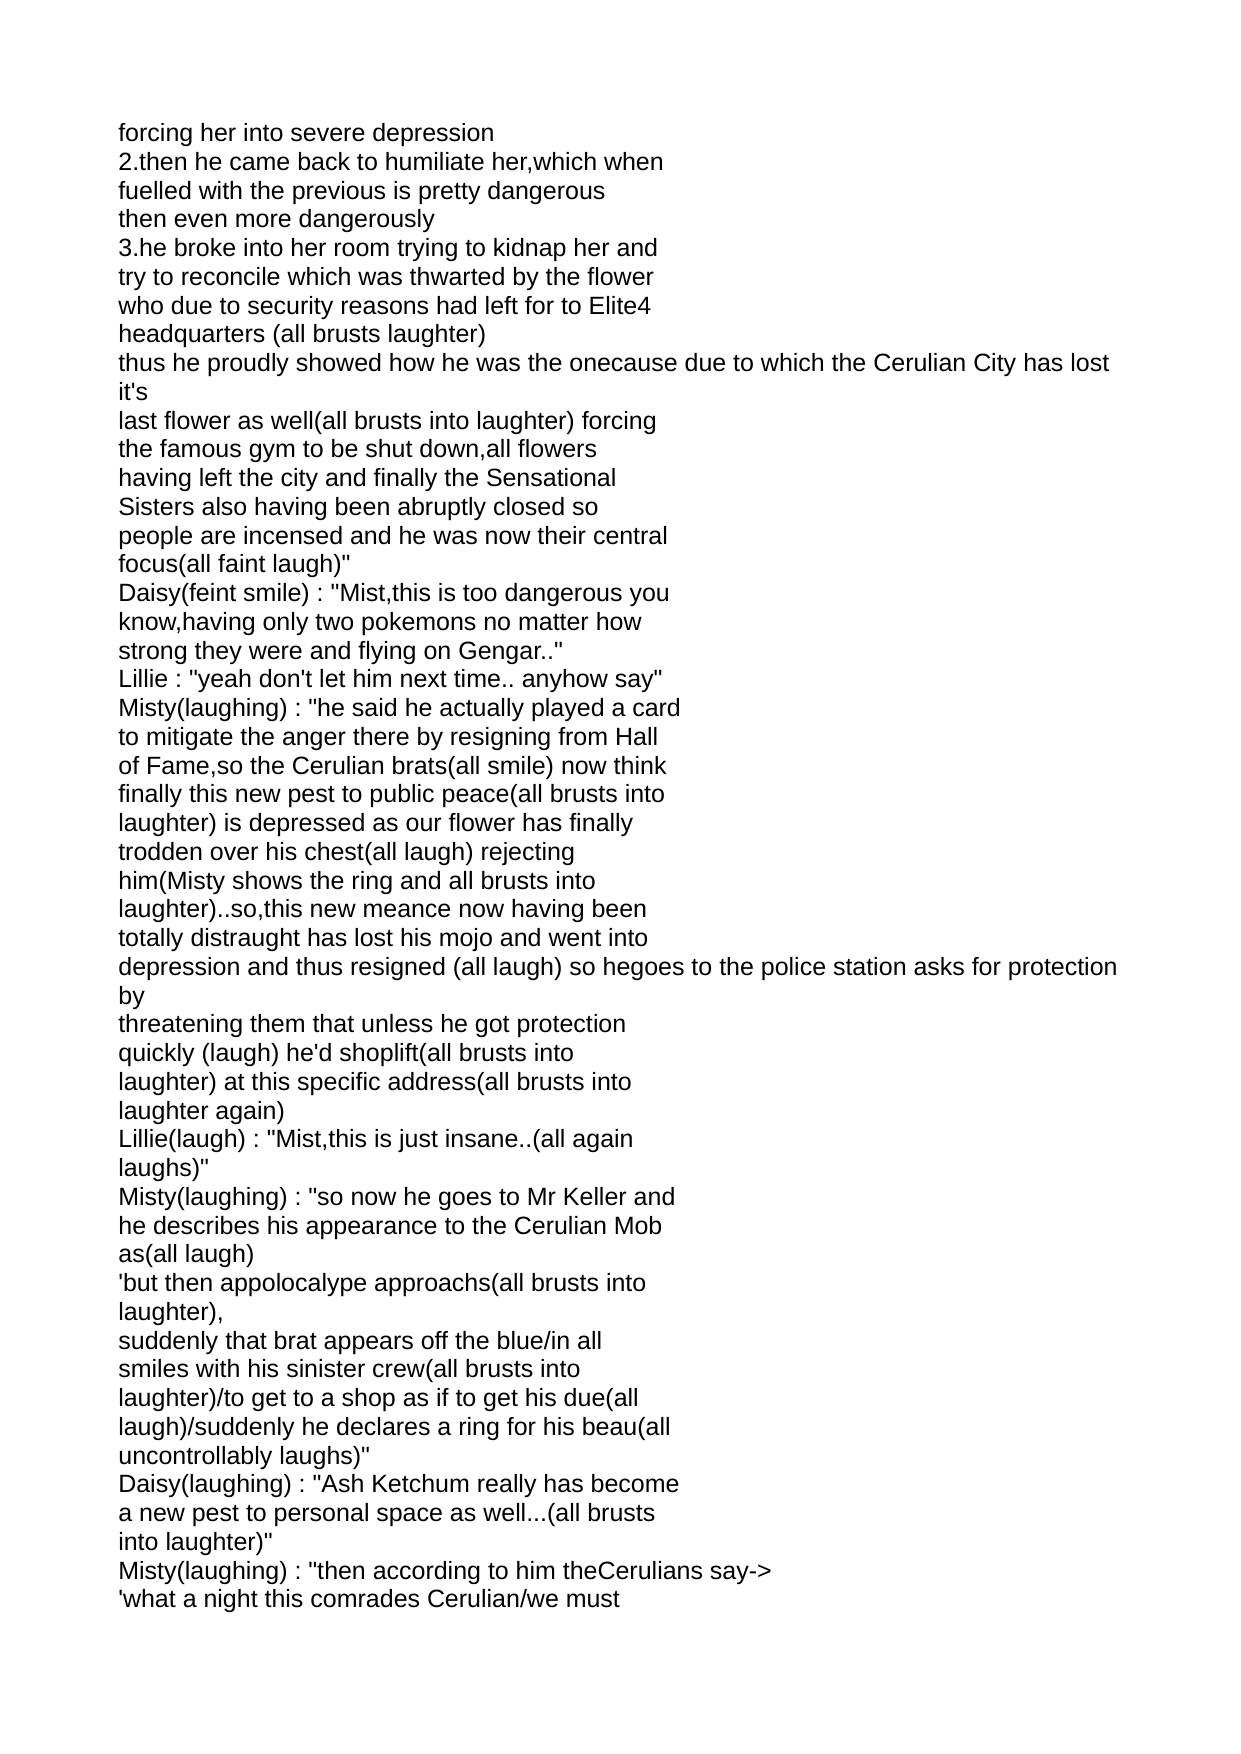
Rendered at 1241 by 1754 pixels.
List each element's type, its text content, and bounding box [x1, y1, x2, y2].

text the famous gym to be shut down,all flowers [118, 434, 1122, 463]
text laughter again) [118, 1096, 1122, 1124]
text last flower as well(all brusts into laughter) forcing [118, 406, 1122, 434]
text to mitigate the anger there by resigning from Hall [118, 722, 1122, 751]
text suddenly that brat appears off the blue/in all [118, 1326, 1122, 1354]
text he describes his appearance to the Cerulian Mob [118, 1211, 1122, 1239]
text Misty(laughing) : "so now he goes to Mr Keller and [118, 1182, 1122, 1211]
text Lillie(laugh) : "Mist,this is just insane..(all again [118, 1124, 1122, 1153]
text laughter) is depressed as our flower has finally [118, 808, 1122, 837]
text having left the city and finally the Sensational [118, 463, 1122, 492]
text laughter) at this specific address(all brusts into [118, 1067, 1122, 1096]
text 3.he broke into her room trying to kidnap her and [118, 233, 1122, 262]
text know,having only two pokemons no matter how [118, 607, 1122, 636]
text 'what a night this comrades Cerulian/we must [118, 1584, 1122, 1613]
text finally this new pest to public peace(all brusts into [118, 779, 1122, 808]
text fuelled with the previous is pretty dangerous [118, 176, 1122, 204]
text focus(all faint laugh)" [118, 549, 1122, 578]
text try to reconcile which was thwarted by the flower [118, 262, 1122, 291]
text a new pest to personal space as well...(all brusts [118, 1498, 1122, 1527]
text laughter)..so,this new meance now having been [118, 894, 1122, 923]
text then even more dangerously [118, 204, 1122, 233]
text headquarters (all brusts laughter) [118, 319, 1122, 348]
text Lillie : "yeah don't let him next time.. anyhow say" [118, 664, 1122, 693]
text trodden over his chest(all laugh) rejecting [118, 837, 1122, 866]
text thus he proudly showed how he was the onecause due to which the Cerulian City has lost it's [118, 348, 1122, 406]
text quickly (laugh) he'd shoplift(all brusts into [118, 1038, 1122, 1067]
text Daisy(feint smile) : "Mist,this is too dangerous you [118, 578, 1122, 607]
text people are incensed and he was now their central [118, 521, 1122, 549]
text laughter), [118, 1297, 1122, 1326]
text smiles with his sinister crew(all brusts into [118, 1354, 1122, 1383]
text laugh)/suddenly he declares a ring for his beau(all [118, 1412, 1122, 1441]
text as(all laugh) [118, 1239, 1122, 1268]
text depression and thus resigned (all laugh) so hegoes to the police station asks for protection by [118, 952, 1122, 1009]
text into laughter)" [118, 1527, 1122, 1556]
text laughter)/to get to a shop as if to get his due(all [118, 1383, 1122, 1412]
text strong they were and flying on Gengar.." [118, 636, 1122, 664]
text Daisy(laughing) : "Ash Ketchum really has become [118, 1469, 1122, 1498]
text laughs)" [118, 1153, 1122, 1182]
text Misty(laughing) : "then according to him theCerulians say-> [118, 1556, 1122, 1584]
text uncontrollably laughs)" [118, 1441, 1122, 1469]
text 'but then appolocalype approachs(all brusts into [118, 1268, 1122, 1297]
text totally distraught has lost his mojo and went into [118, 923, 1122, 952]
text 2.then he came back to humiliate her,which when [118, 147, 1122, 176]
text forcing her into severe depression [118, 118, 1122, 147]
text Sisters also having been abruptly closed so [118, 492, 1122, 521]
text Misty(laughing) : "he said he actually played a card [118, 693, 1122, 722]
text of Fame,so the Cerulian brats(all smile) now think [118, 751, 1122, 779]
text him(Misty shows the ring and all brusts into [118, 866, 1122, 894]
text who due to security reasons had left for to Elite4 [118, 291, 1122, 319]
text threatening them that unless he got protection [118, 1009, 1122, 1038]
